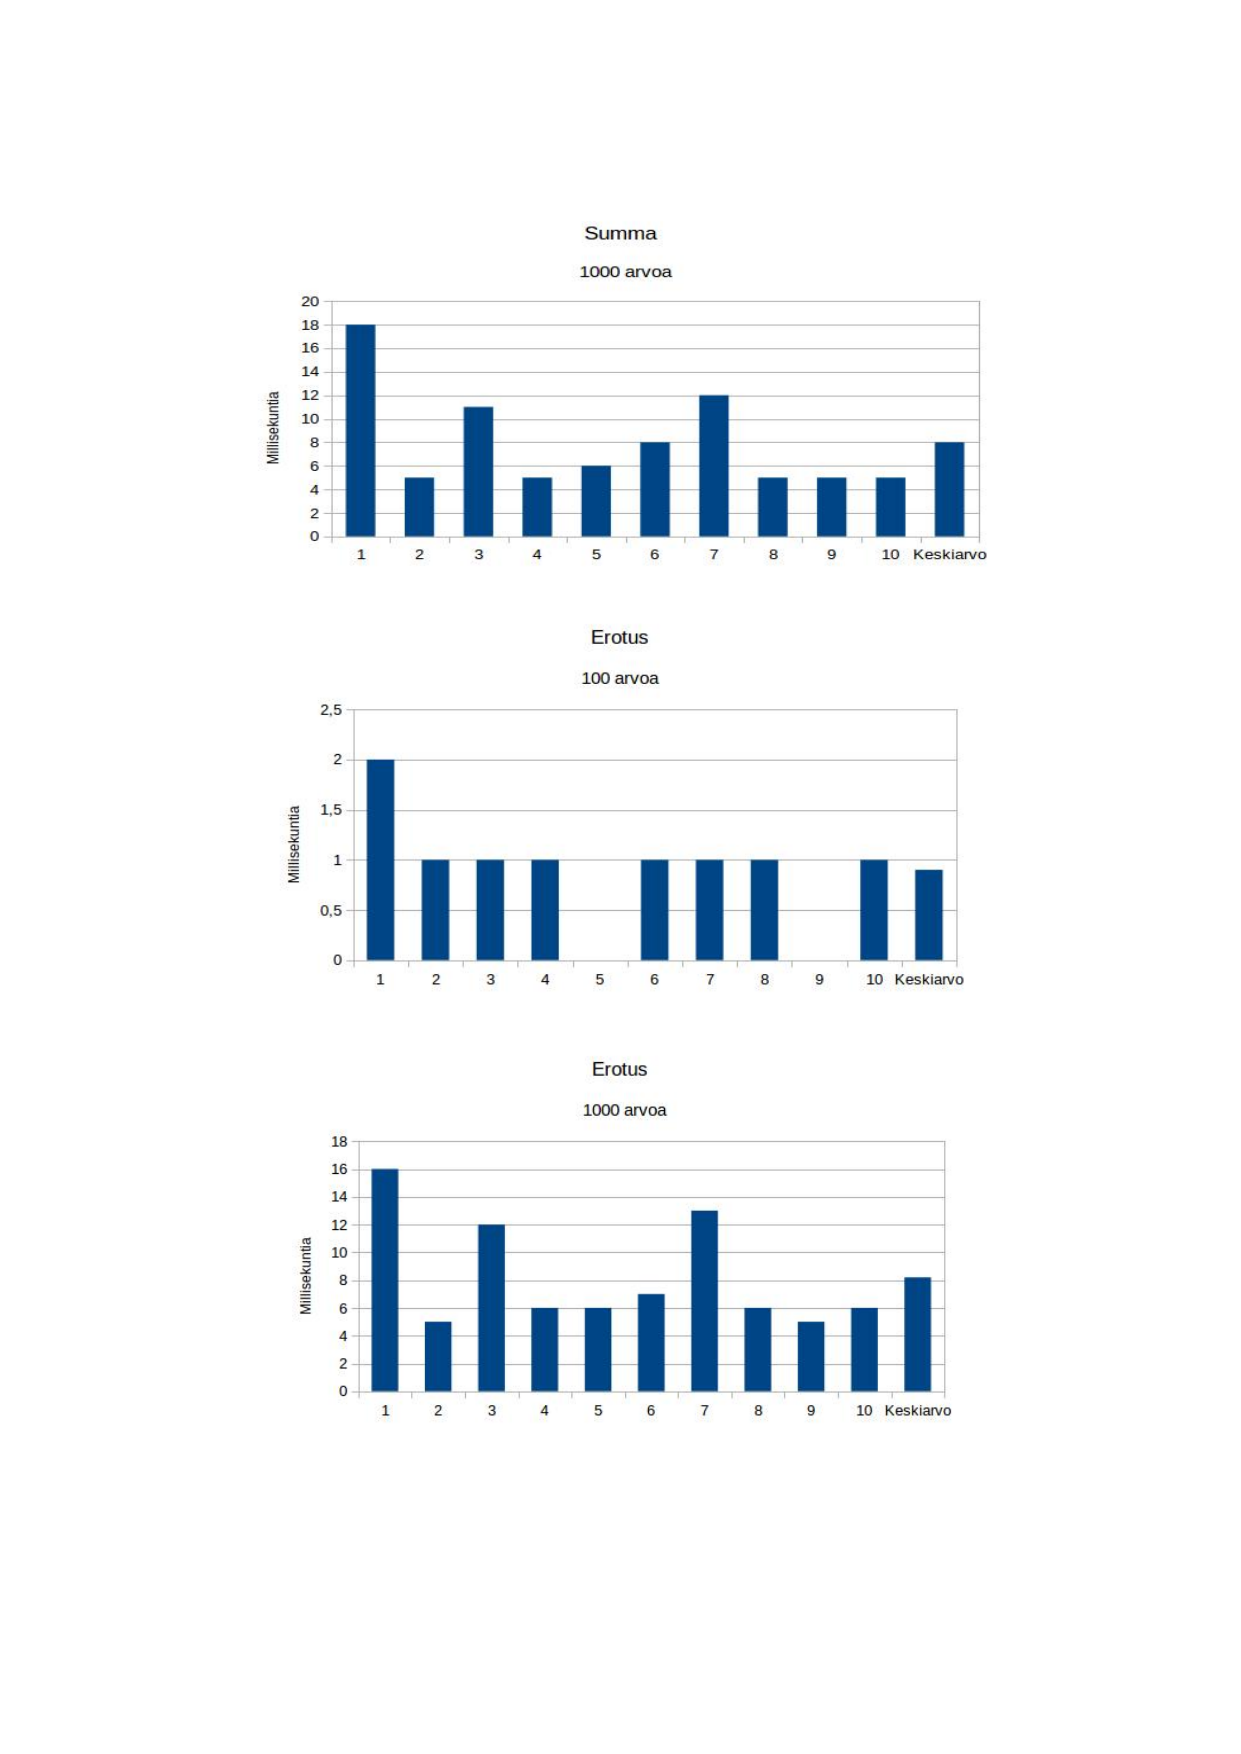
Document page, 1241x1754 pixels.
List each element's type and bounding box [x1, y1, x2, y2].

picture [261, 606, 979, 996]
picture [238, 204, 1003, 570]
picture [274, 1038, 966, 1427]
